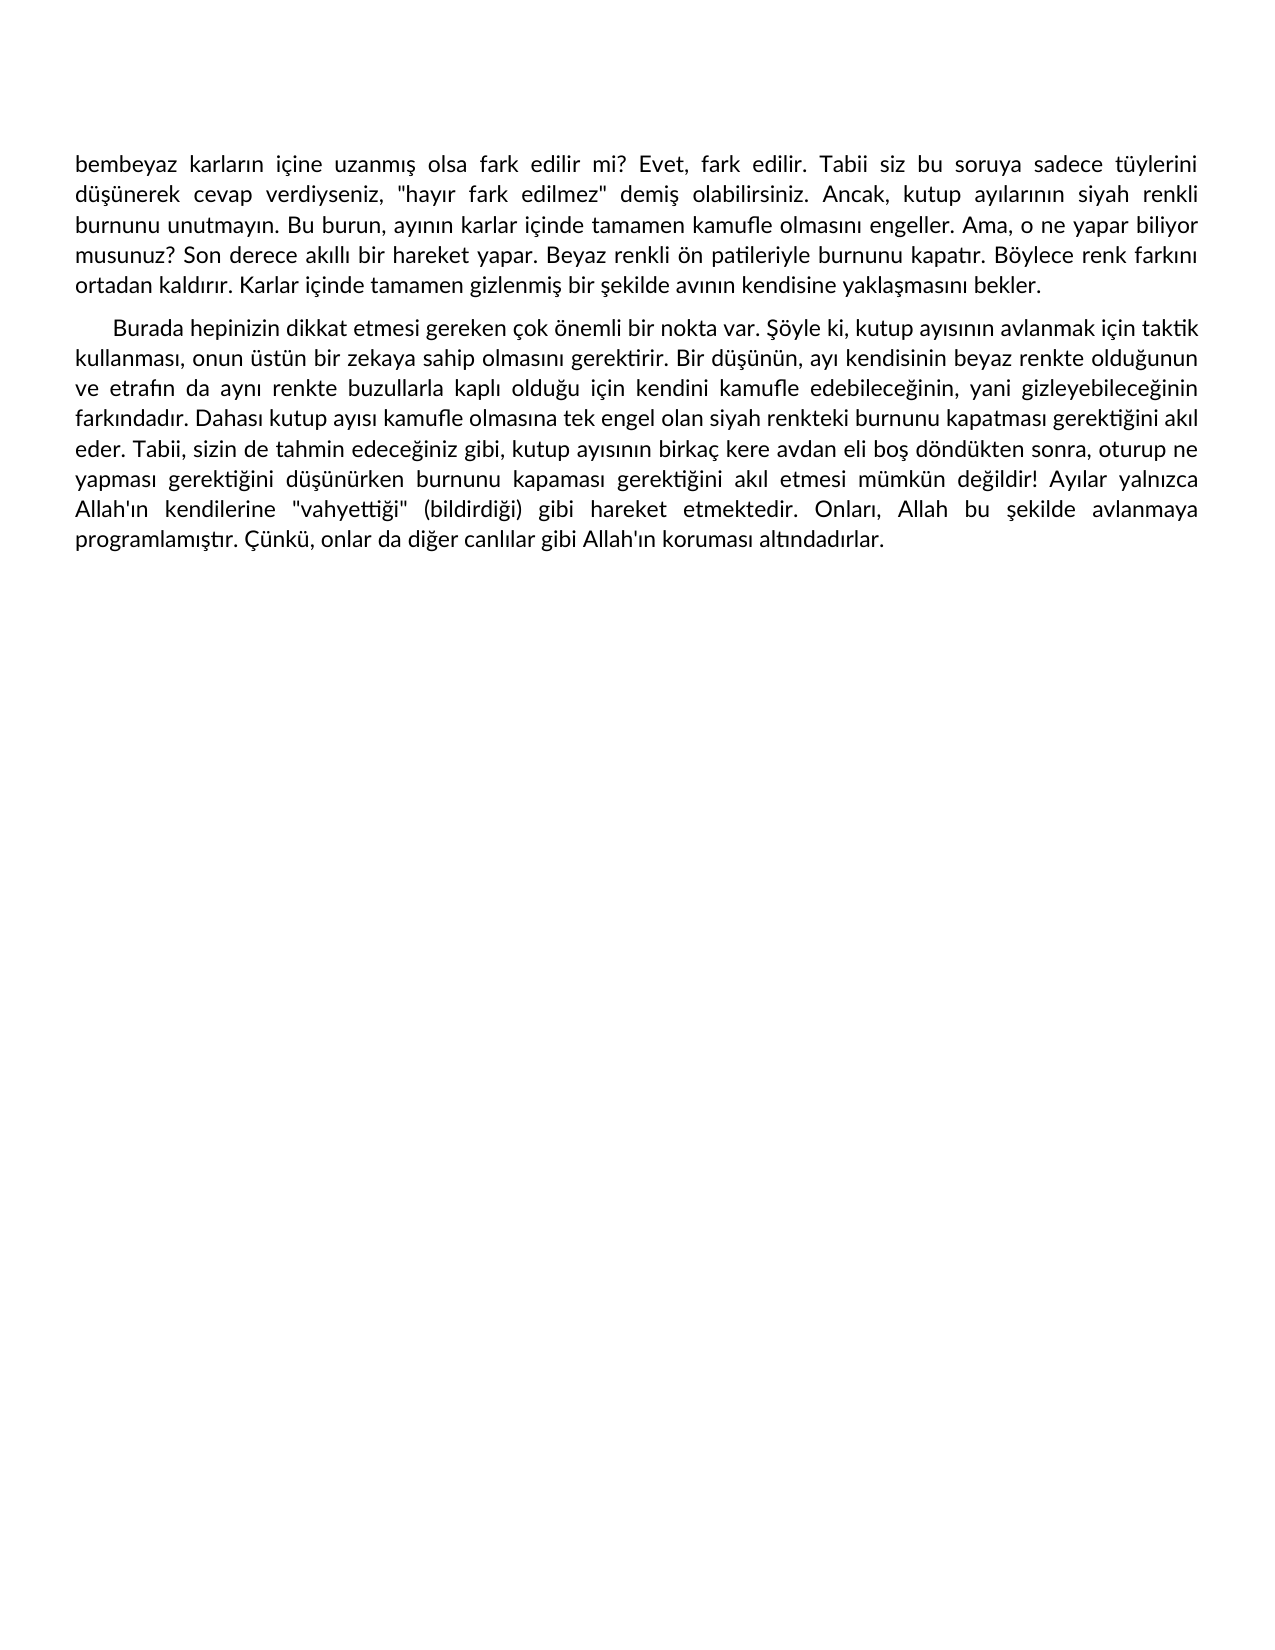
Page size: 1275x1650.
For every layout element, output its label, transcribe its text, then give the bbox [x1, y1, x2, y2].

text bembeyaz karların içine uzanmış olsa fark edilir mi? Evet, fark edilir. Tabii siz bu soruya sadece tüylerini düşünerek cevap verdiyseniz, "hayır fark edilmez" demiş olabilirsiniz. Ancak, kutup ayılarının siyah renkli burnunu unutmayın. Bu burun, ayının karlar içinde tamamen kamufle olmasını engeller. Ama, o ne yapar biliyor musunuz? Son derece akıllı bir hareket yapar. Beyaz renkli ön patileriyle burnunu kapatır. Böylece renk farkını ortadan kaldırır. Karlar içinde tamamen gizlenmiş bir şekilde avının kendisine yaklaşmasını bekler. [75, 150, 1200, 298]
text Burada hepinizin dikkat etmesi gereken çok önemli bir nokta var. Şöyle ki, kutup ayısının avlanmak için taktik kullanması, onun üstün bir zekaya sahip olmasını gerektirir. Bir düşünün, ayı kendisinin beyaz renkte olduğunun ve etrafın da aynı renkte buzullarla kaplı olduğu için kendini kamufle edebileceğinin, yani gizleyebileceğinin farkındadır. Dahası kutup ayısı kamufle olmasına tek engel olan siyah renkteki burnunu kapatması gerektiğini akıl eder. Tabii, sizin de tahmin edeceğiniz gibi, kutup ayısının birkaç kere avdan eli boş döndükten sonra, oturup ne yapması gerektiğini düşünürken burnunu kapaması gerektiğini akıl etmesi mümkün değildir! Ayılar yalnızca Allah'ın kendilerine "vahyettiği" (bildirdiği) gibi hareket etmektedir. Onları, Allah bu şekilde avlanmaya programlamıştır. Çünkü, onlar da diğer canlılar gibi Allah'ın koruması altındadırlar. [75, 313, 1200, 552]
